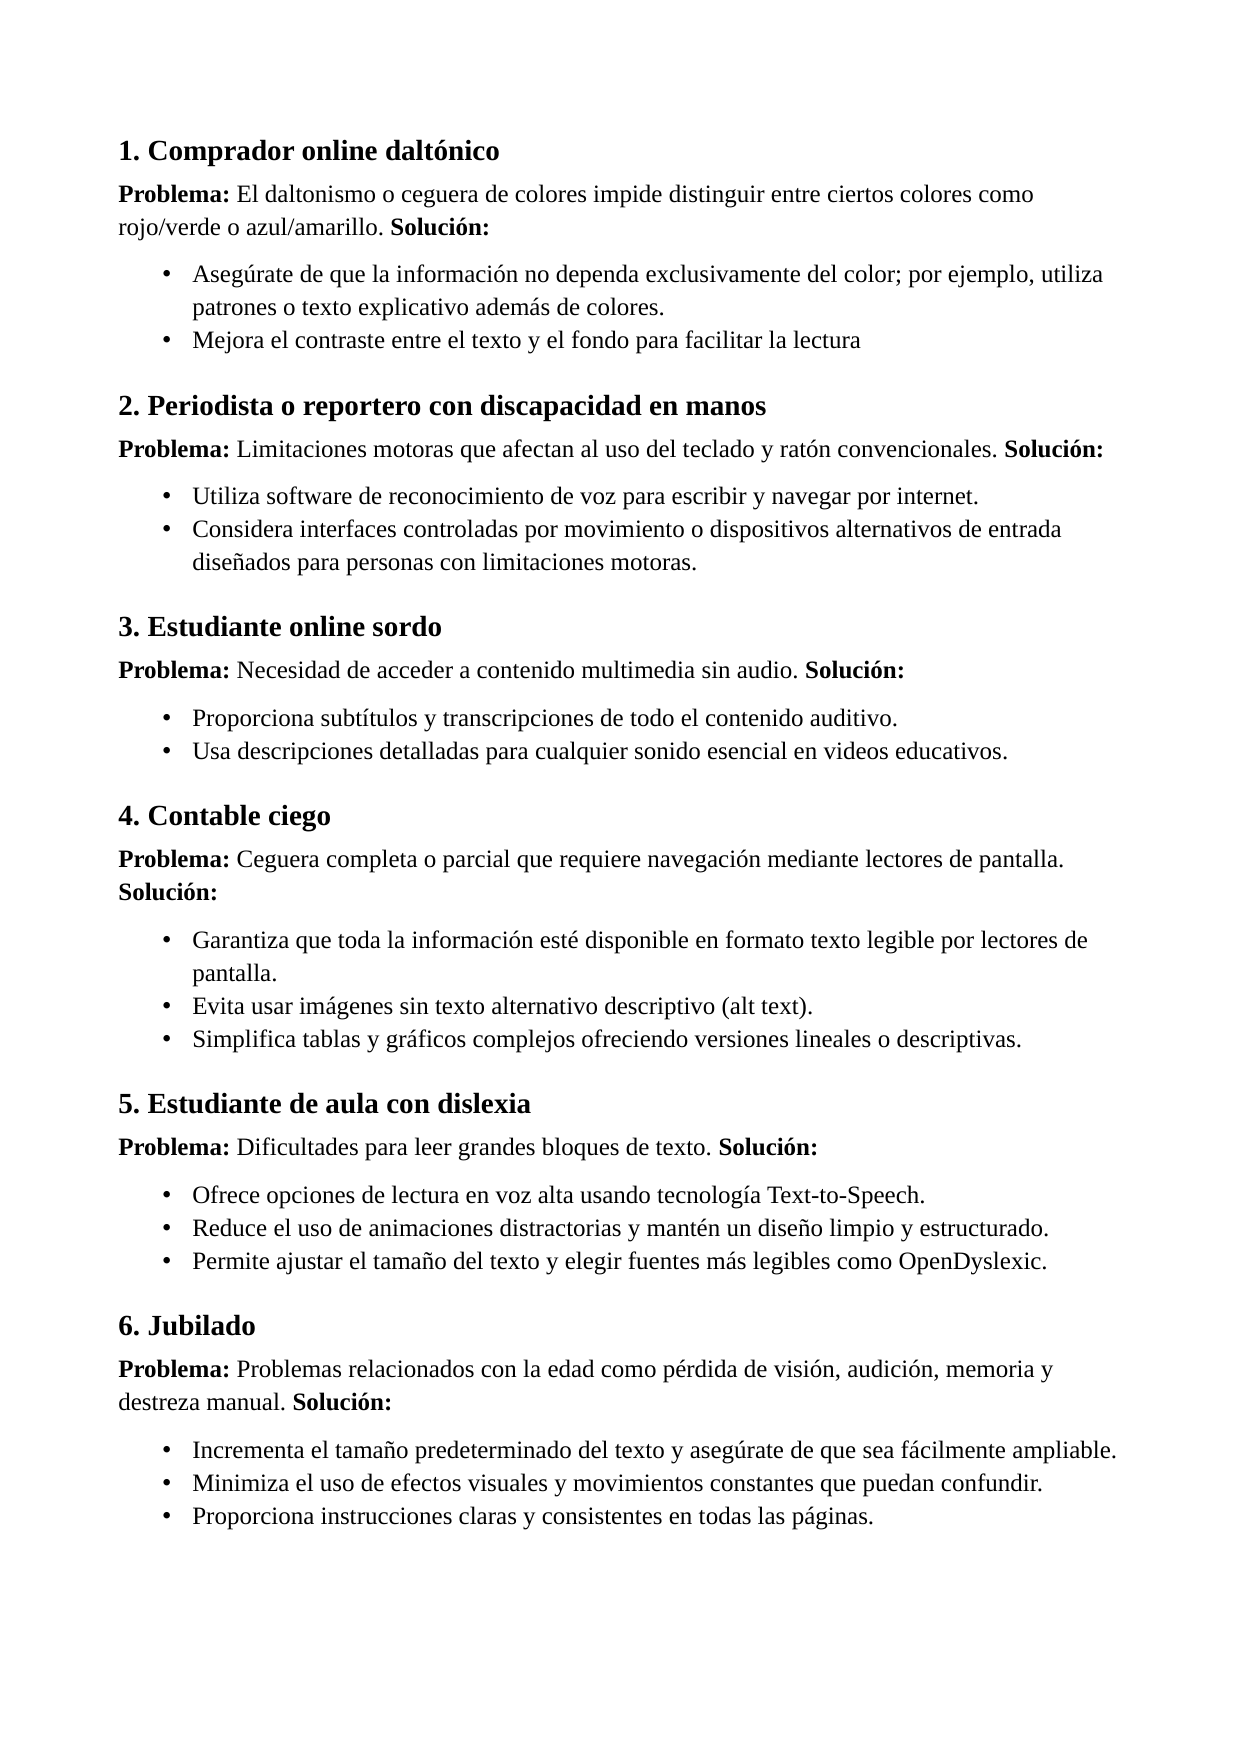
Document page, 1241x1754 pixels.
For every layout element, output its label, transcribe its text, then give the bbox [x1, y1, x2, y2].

subtitle 5. Estudiante de aula con dislexia [118, 1086, 1122, 1120]
list Considera interfaces controladas por movimiento o dispositivos alternativos de entrada diseñados para personas con limitaciones motoras. [162, 514, 1122, 576]
list Usa descripciones detalladas para cualquier sonido esencial en videos educativos. [162, 736, 1122, 765]
text Problema: Ceguera completa o parcial que requiere navegación mediante lectores de pantalla. Solución: [118, 844, 1122, 906]
subtitle 3. Estudiante online sordo [118, 609, 1122, 643]
list Utiliza software de reconocimiento de voz para escribir y navegar por internet. [162, 481, 1122, 510]
subtitle 6. Jubilado [118, 1308, 1122, 1342]
text Problema: Dificultades para leer grandes bloques de texto. Solución: [118, 1132, 1122, 1161]
subtitle 1. Comprador online daltónico [118, 133, 1122, 166]
list Reduce el uso de animaciones distractorias y mantén un diseño limpio y estructurado. [162, 1213, 1122, 1242]
list Minimiza el uso de efectos visuales y movimientos constantes que puedan confundir. [162, 1468, 1122, 1497]
list Proporciona subtítulos y transcripciones de todo el contenido auditivo. [162, 703, 1122, 732]
list Ofrece opciones de lectura en voz alta usando tecnología Text-to-Speech. [162, 1180, 1122, 1209]
list Proporciona instrucciones claras y consistentes en todas las páginas. [162, 1501, 1122, 1529]
list Simplifica tablas y gráficos complejos ofreciendo versiones lineales o descriptivas. [162, 1024, 1122, 1053]
list Asegúrate de que la información no dependa exclusivamente del color; por ejemplo, utiliza patrones o texto explicativo además de colores. [162, 259, 1122, 321]
list Evita usar imágenes sin texto alternativo descriptivo (alt text). [162, 991, 1122, 1020]
list Garantiza que toda la información esté disponible en formato texto legible por lectores de pantalla. [162, 925, 1122, 987]
subtitle 4. Contable ciego [118, 798, 1122, 832]
list Incrementa el tamaño predeterminado del texto y asegúrate de que sea fácilmente ampliable. [162, 1435, 1122, 1463]
text Problema: El daltonismo o ceguera de colores impide distinguir entre ciertos colores como rojo/verde o azul/amarillo. Solución: [118, 179, 1122, 241]
subtitle 2. Periodista o reportero con discapacidad en manos [118, 388, 1122, 421]
text Problema: Limitaciones motoras que afectan al uso del teclado y ratón convencionales. Solución: [118, 434, 1122, 462]
list Mejora el contraste entre el texto y el fondo para facilitar la lectura [162, 325, 1122, 354]
text Problema: Problemas relacionados con la edad como pérdida de visión, audición, memoria y destreza manual. Solución: [118, 1354, 1122, 1416]
text Problema: Necesidad de acceder a contenido multimedia sin audio. Solución: [118, 656, 1122, 684]
list Permite ajustar el tamaño del texto y elegir fuentes más legibles como OpenDyslexic. [162, 1246, 1122, 1275]
